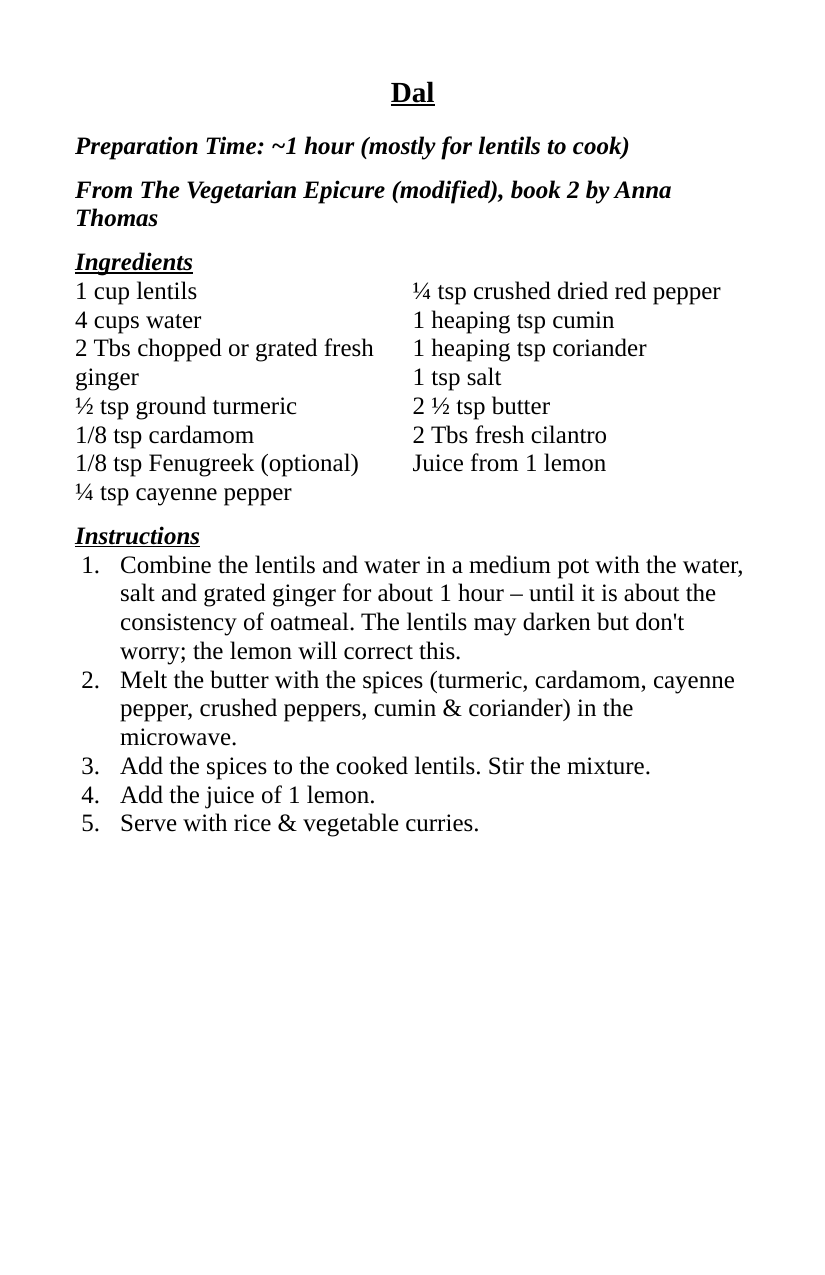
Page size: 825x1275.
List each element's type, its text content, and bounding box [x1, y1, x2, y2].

list Combine the lentils and water in a medium pot with the water, salt and grated ginger for about 1 hour – until it is about the consistency of oatmeal. The lentils may darken but don't worry; the lemon will correct this. [75, 550, 750, 665]
text 2 Tbs fresh cilantro [412, 420, 750, 448]
text 1 heaping tsp coriander [412, 333, 750, 362]
text 1 cup lentils [75, 276, 412, 305]
subtitle Ingredients [75, 247, 750, 276]
list Add the juice of 1 lemon. [75, 780, 750, 808]
text 1 tsp salt [412, 362, 750, 391]
subtitle Preparation Time: ~1 hour (mostly for lentils to cook) [75, 131, 750, 160]
list Serve with rice & vegetable curries. [75, 808, 750, 837]
text 2 ½ tsp butter [412, 391, 750, 420]
text Juice from 1 lemon [412, 448, 750, 477]
text 1/8 tsp Fenugreek (optional) [75, 448, 412, 477]
list Melt the butter with the spices (turmeric, cardamom, cayenne pepper, crushed peppers, cumin & coriander) in the microwave. [75, 665, 750, 751]
text 1 heaping tsp cumin [412, 305, 750, 333]
subtitle From The Vegetarian Epicure (modified), book 2 by Anna Thomas [75, 175, 750, 232]
text 1/8 tsp cardamom [75, 420, 412, 448]
text 2 Tbs chopped or grated fresh ginger [75, 333, 412, 391]
subtitle Instructions [75, 521, 750, 550]
text 4 cups water [75, 305, 412, 333]
text ½ tsp ground turmeric [75, 391, 412, 420]
text ¼ tsp crushed dried red pepper [412, 276, 750, 305]
text ¼ tsp cayenne pepper [75, 477, 412, 506]
list Add the spices to the cooked lentils. Stir the mixture. [75, 751, 750, 780]
subtitle Dal [75, 75, 750, 108]
